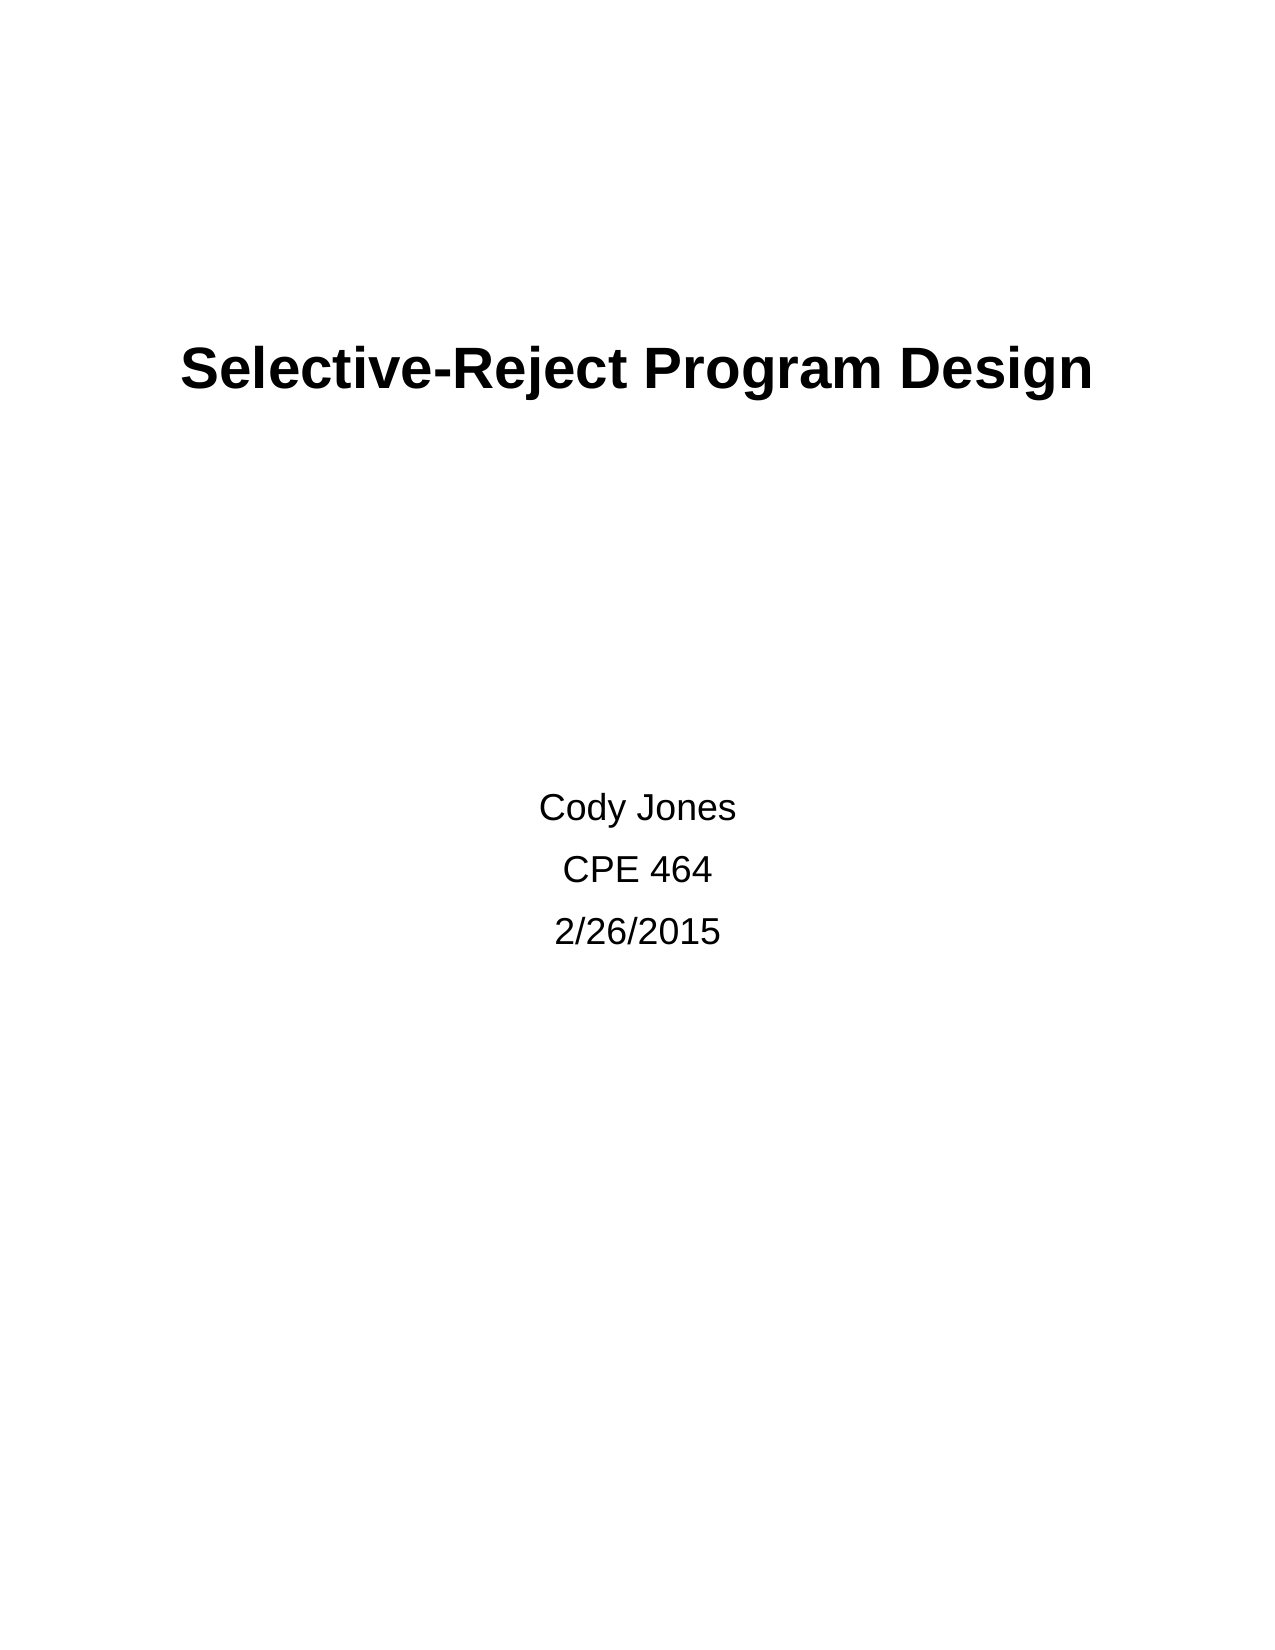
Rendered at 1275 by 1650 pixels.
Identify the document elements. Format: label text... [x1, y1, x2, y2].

subtitle 2/26/2015 [118, 909, 1157, 952]
subtitle Cody Jones [118, 785, 1157, 828]
title Selective-Reject Program Design [118, 334, 1157, 401]
subtitle CPE 464 [118, 847, 1157, 890]
